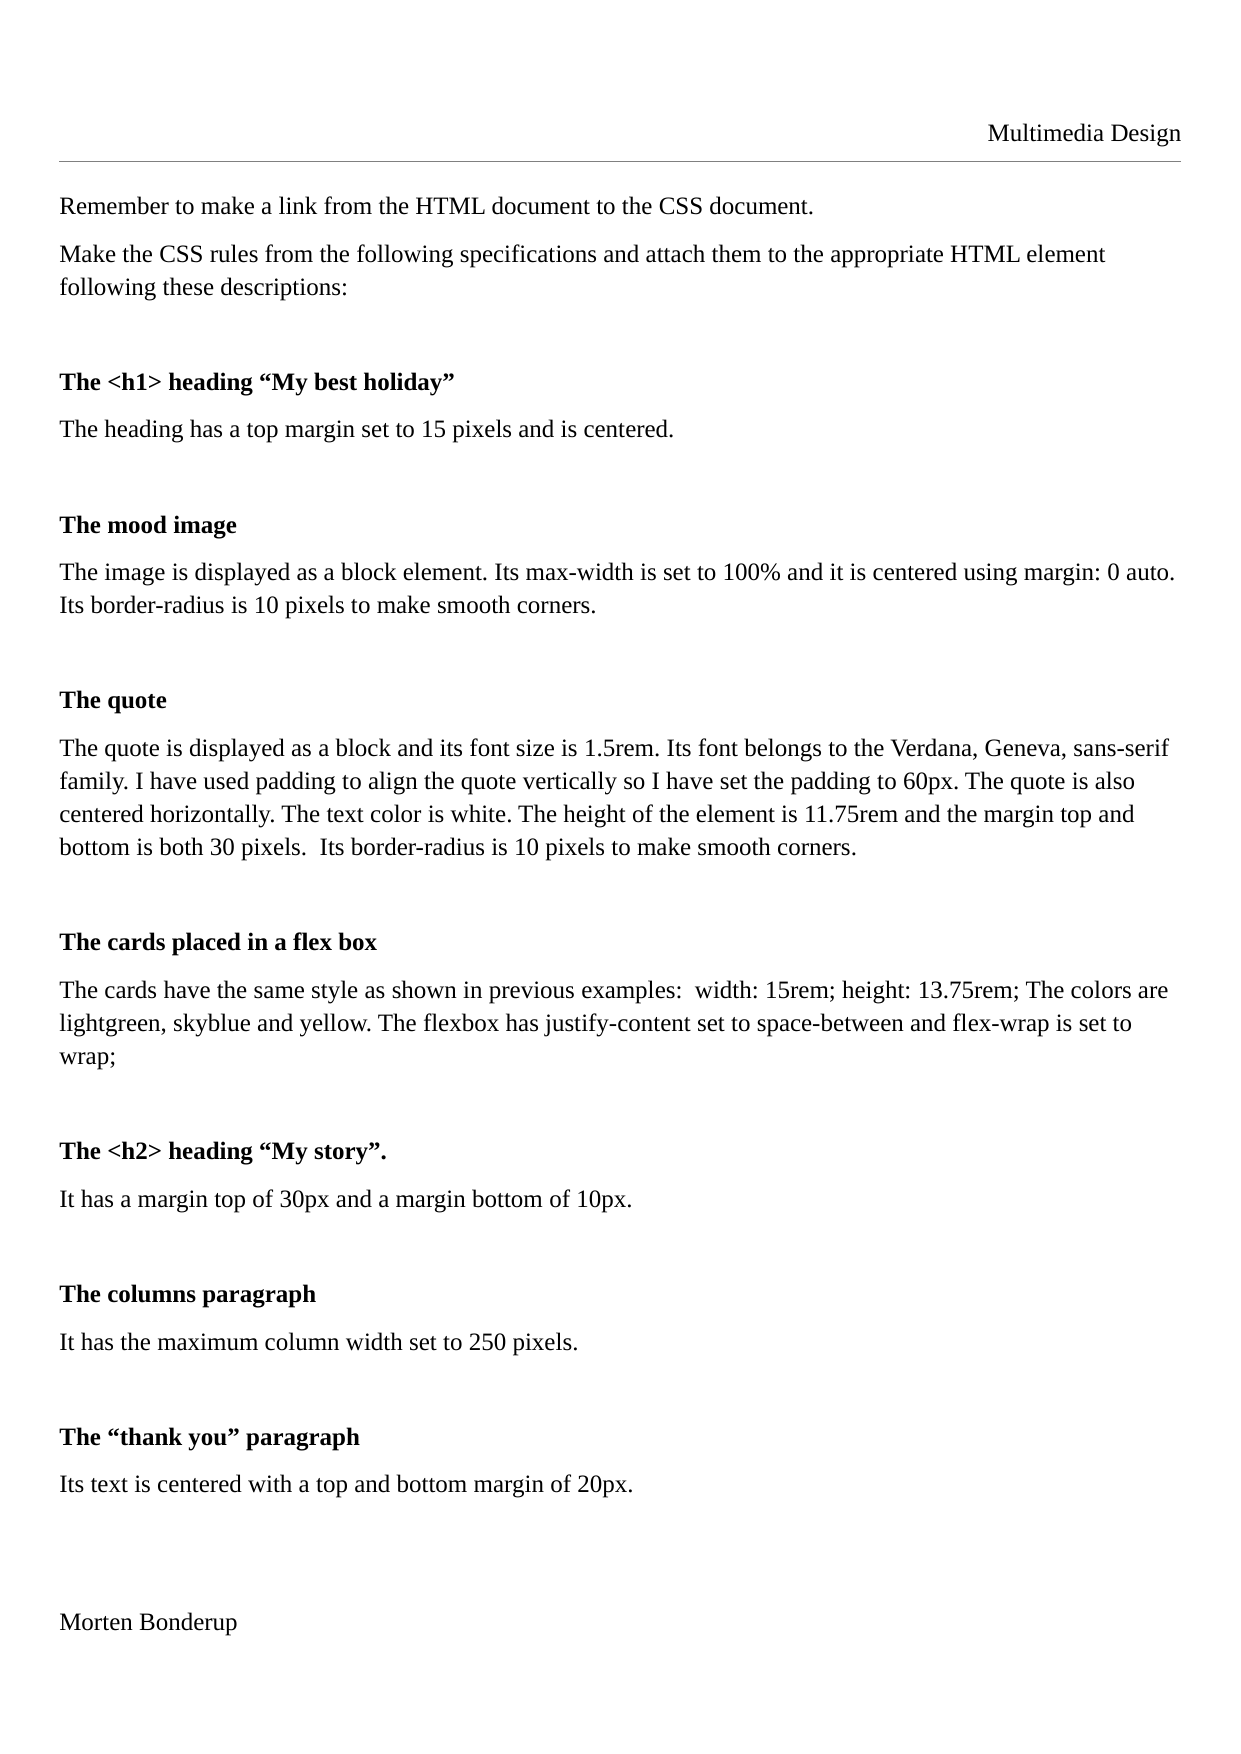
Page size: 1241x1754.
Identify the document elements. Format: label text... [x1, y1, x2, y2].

text The cards have the same style as shown in previous examples: width: 15rem; height: 13.75rem; The colors are lightgreen, skyblue and yellow. The flexbox has justify-content set to space-between and flex-wrap is set to wrap; [59, 975, 1181, 1070]
text The mood image [59, 510, 1181, 538]
text Its text is centered with a top and bottom margin of 20px. [59, 1469, 1181, 1498]
text The quote is displayed as a block and its font size is 1.5rem. Its font belongs to the Verdana, Geneva, sans-serif family. I have used padding to align the quote vertically so I have set the padding to 60px. The quote is also centered horizontally. The text color is white. The height of the element is 11.75rem and the margin top and bottom is both 30 pixels. Its border-radius is 10 pixels to make smooth corners. [59, 733, 1181, 861]
text The heading has a top margin set to 15 pixels and is centered. [59, 414, 1181, 443]
text The <h2> heading “My story”. [59, 1136, 1181, 1165]
text It has the maximum column width set to 250 pixels. [59, 1327, 1181, 1355]
text It has a margin top of 30px and a margin bottom of 10px. [59, 1184, 1181, 1213]
text The <h1> heading “My best holiday” [59, 367, 1181, 396]
text The columns paragraph [59, 1279, 1181, 1308]
text Remember to make a link from the HTML document to the CSS document. [59, 191, 1181, 220]
text Make the CSS rules from the following specifications and attach them to the appropriate HTML element following these descriptions: [59, 239, 1181, 300]
text The quote [59, 686, 1181, 714]
text The cards placed in a flex box [59, 927, 1181, 956]
text The image is displayed as a block element. Its max-width is set to 100% and it is centered using margin: 0 auto. Its border-radius is 10 pixels to make smooth corners. [59, 557, 1181, 619]
text The “thank you” paragraph [59, 1422, 1181, 1451]
